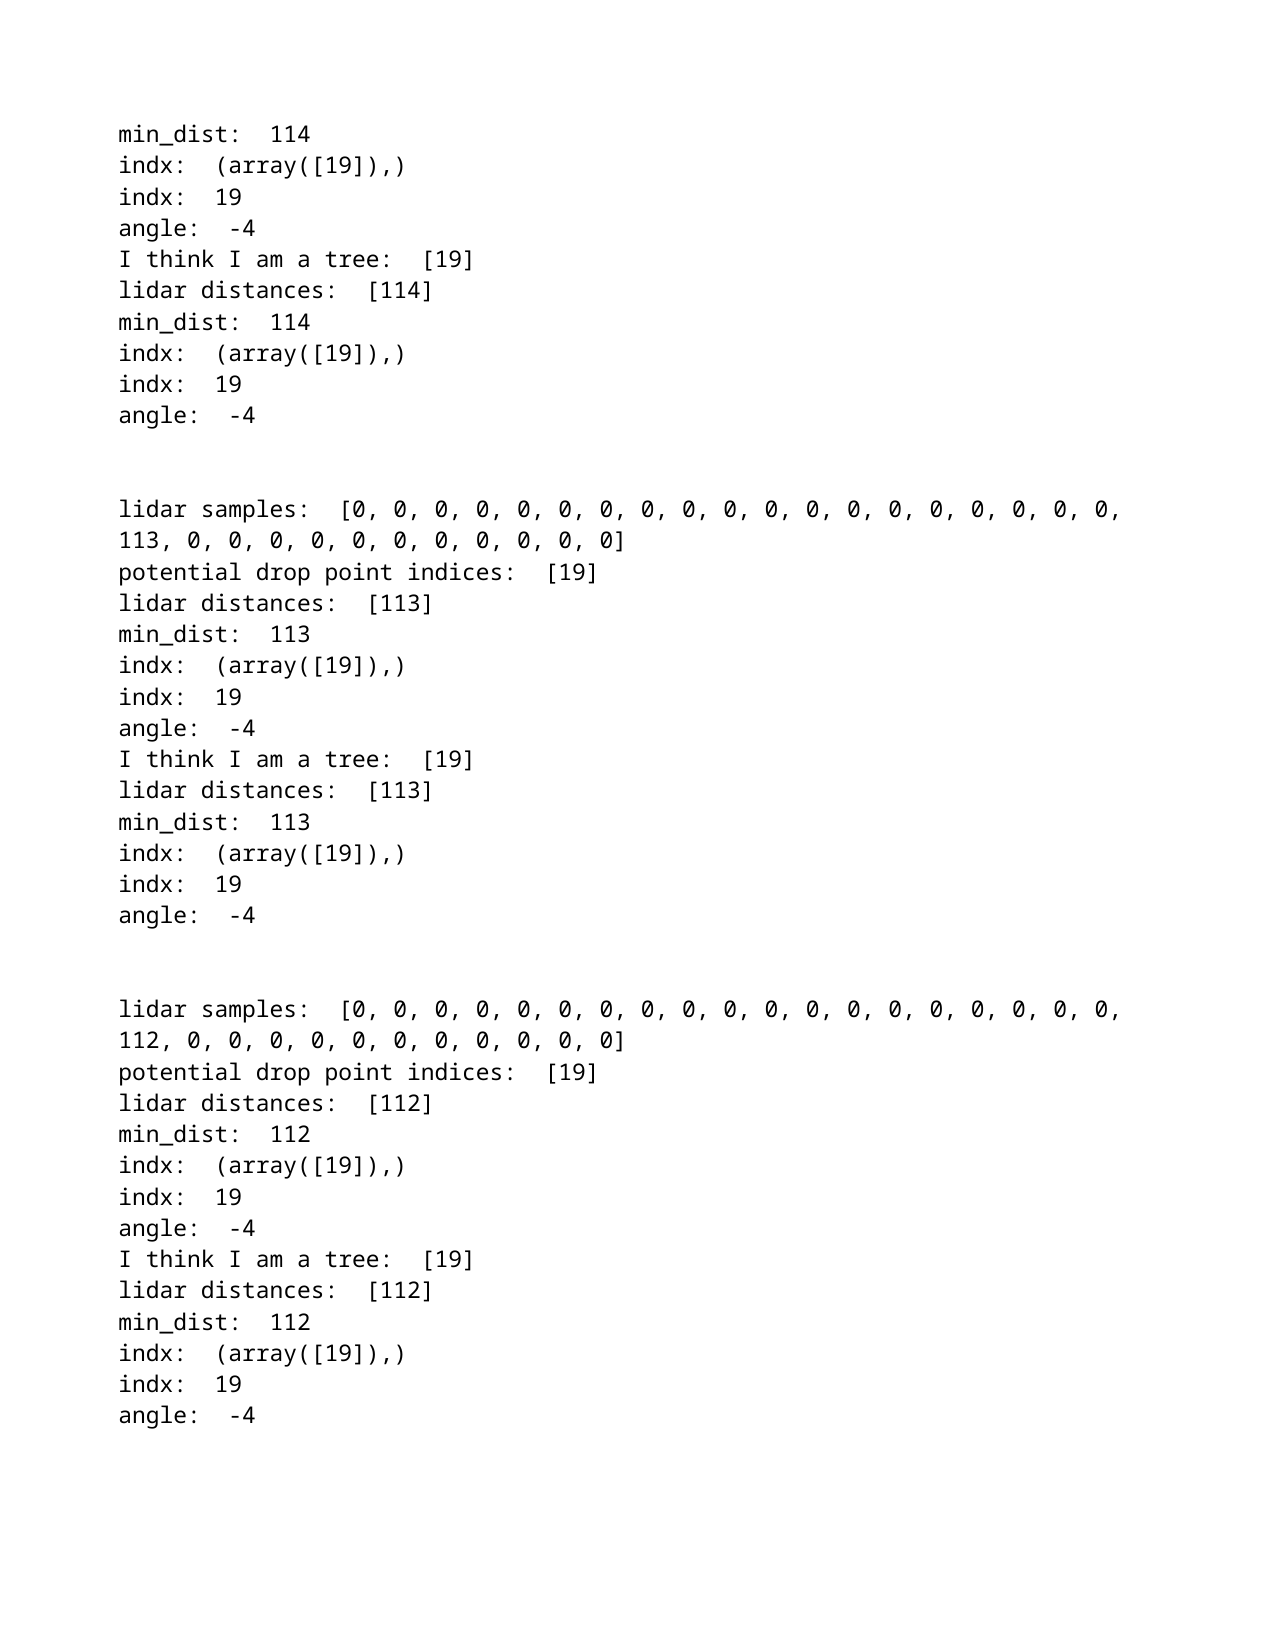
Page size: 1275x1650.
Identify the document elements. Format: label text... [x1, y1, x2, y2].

text indx: 19 [118, 1181, 1157, 1212]
text indx: 19 [118, 868, 1157, 899]
text potential drop point indices: [19] [118, 556, 1157, 587]
text angle: -4 [118, 899, 1157, 931]
text indx: (array([19]),) [118, 1149, 1157, 1181]
text lidar samples: [0, 0, 0, 0, 0, 0, 0, 0, 0, 0, 0, 0, 0, 0, 0, 0, 0, 0, 0, 112, 0, 0, 0, 0, 0, 0, 0, 0, 0, 0, 0] [118, 993, 1157, 1056]
text angle: -4 [118, 212, 1157, 243]
text lidar distances: [112] [118, 1087, 1157, 1118]
text indx: 19 [118, 181, 1157, 212]
text min_dist: 113 [118, 618, 1157, 649]
text indx: (array([19]),) [118, 837, 1157, 868]
text lidar distances: [113] [118, 587, 1157, 618]
text indx: 19 [118, 1368, 1157, 1399]
text min_dist: 112 [118, 1306, 1157, 1337]
text I think I am a tree: [19] [118, 743, 1157, 774]
text lidar distances: [114] [118, 274, 1157, 306]
text I think I am a tree: [19] [118, 243, 1157, 274]
text angle: -4 [118, 712, 1157, 743]
text min_dist: 114 [118, 118, 1157, 149]
text indx: 19 [118, 681, 1157, 712]
text indx: 19 [118, 368, 1157, 399]
text min_dist: 114 [118, 306, 1157, 337]
text angle: -4 [118, 1399, 1157, 1431]
text min_dist: 113 [118, 806, 1157, 837]
text angle: -4 [118, 1212, 1157, 1243]
text indx: (array([19]),) [118, 1337, 1157, 1368]
text lidar distances: [112] [118, 1274, 1157, 1306]
text indx: (array([19]),) [118, 649, 1157, 681]
text lidar distances: [113] [118, 774, 1157, 806]
text indx: (array([19]),) [118, 149, 1157, 181]
text potential drop point indices: [19] [118, 1056, 1157, 1087]
text indx: (array([19]),) [118, 337, 1157, 368]
text lidar samples: [0, 0, 0, 0, 0, 0, 0, 0, 0, 0, 0, 0, 0, 0, 0, 0, 0, 0, 0, 113, 0, 0, 0, 0, 0, 0, 0, 0, 0, 0, 0] [118, 493, 1157, 556]
text min_dist: 112 [118, 1118, 1157, 1149]
text angle: -4 [118, 399, 1157, 431]
text I think I am a tree: [19] [118, 1243, 1157, 1274]
